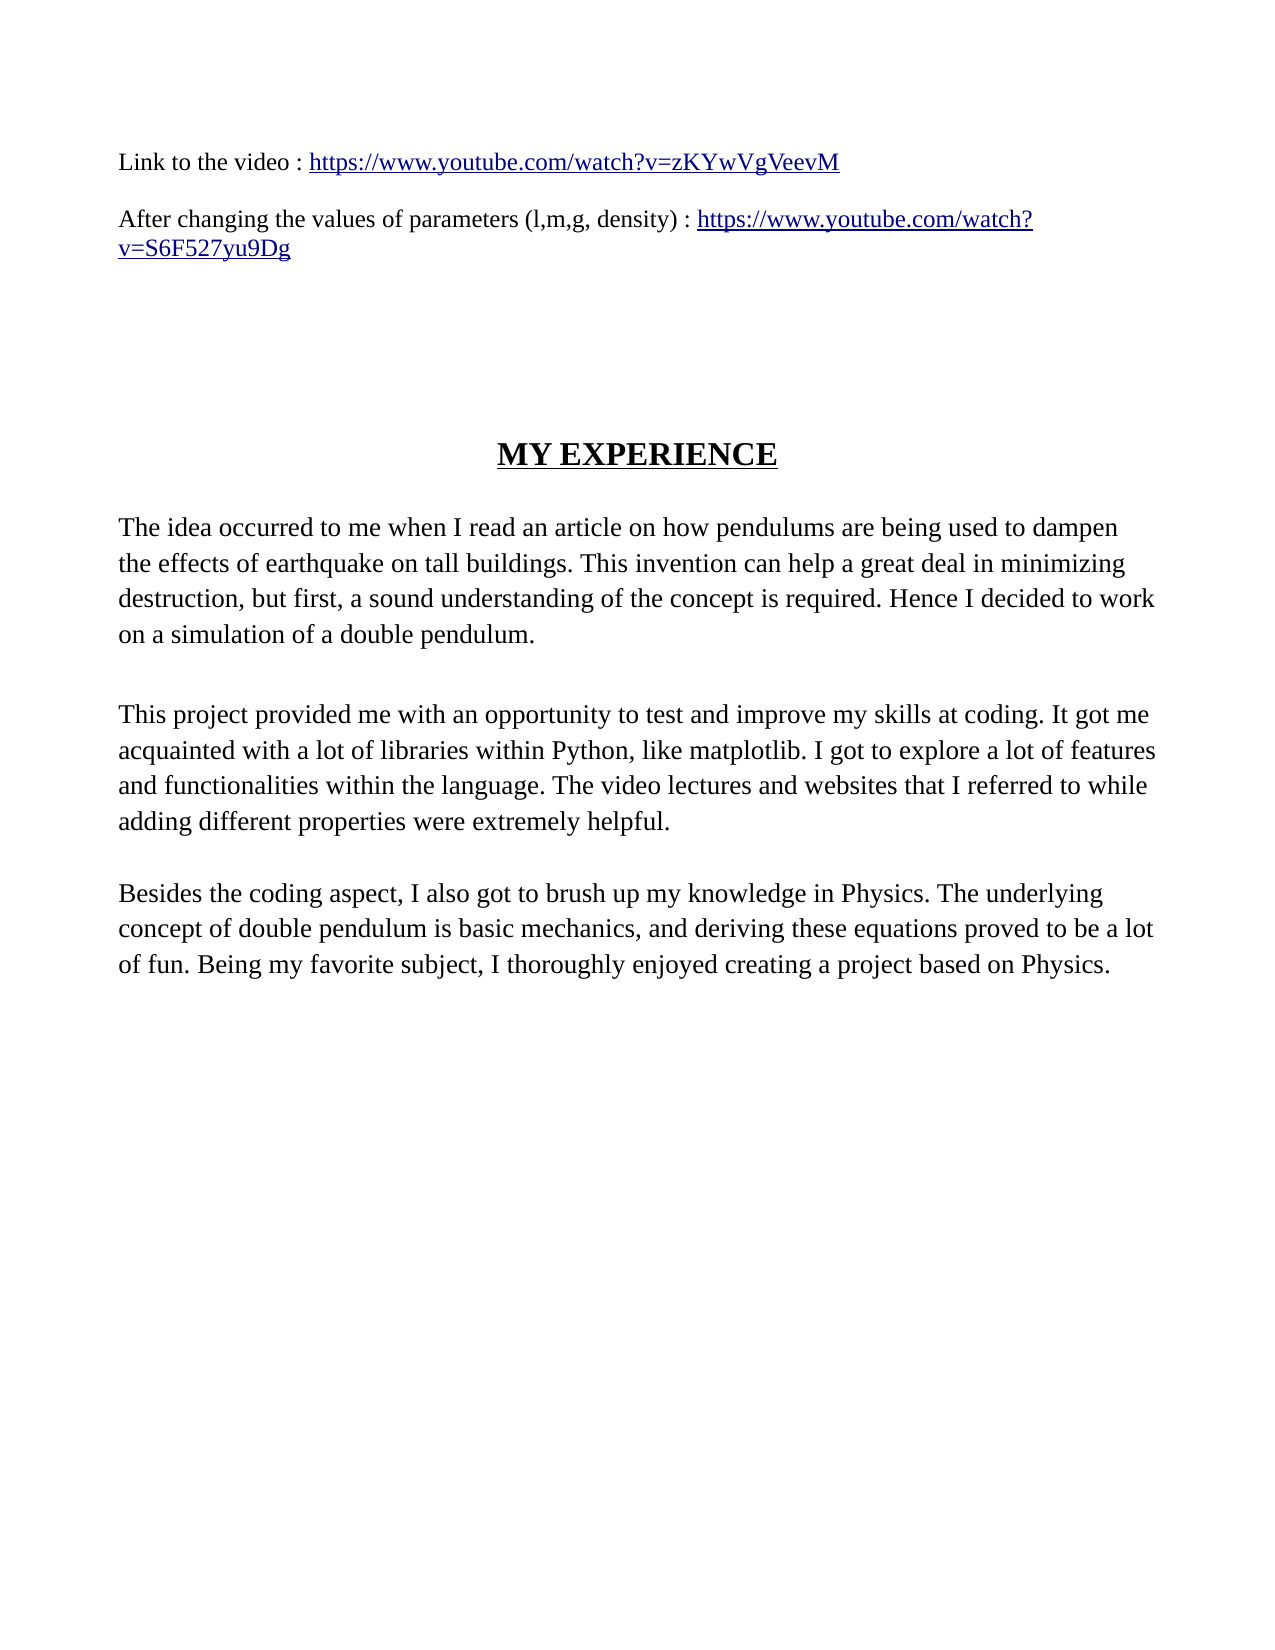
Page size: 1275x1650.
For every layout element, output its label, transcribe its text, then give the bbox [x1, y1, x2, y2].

text MY EXPERIENCE [118, 434, 1157, 473]
text After changing the values of parameters (l,m,g, density) : https://www.youtube.com/watch?v=S6F527yu9Dg [118, 204, 1157, 262]
text This project provided me with an opportunity to test and improve my skills at coding. It got me acquainted with a lot of libraries within Python, like matplotlib. I got to explore a lot of features and functionalities within the language. The video lectures and websites that I referred to while adding different properties were extremely helpful. [118, 698, 1157, 836]
text Besides the coding aspect, I also got to brush up my knowledge in Physics. The underlying concept of double pendulum is basic mechanics, and deriving these equations proved to be a lot of fun. Being my favorite subject, I thoroughly enjoyed creating a project based on Physics. [118, 877, 1157, 979]
text The idea occurred to me when I read an article on how pendulums are being used to dampen the effects of earthquake on tall buildings. This invention can help a great deal in minimizing destruction, but first, a sound understanding of the concept is required. Hence I decided to work on a simulation of a double pendulum. [118, 511, 1157, 649]
text Link to the video : https://www.youtube.com/watch?v=zKYwVgVeevM [118, 147, 1157, 176]
